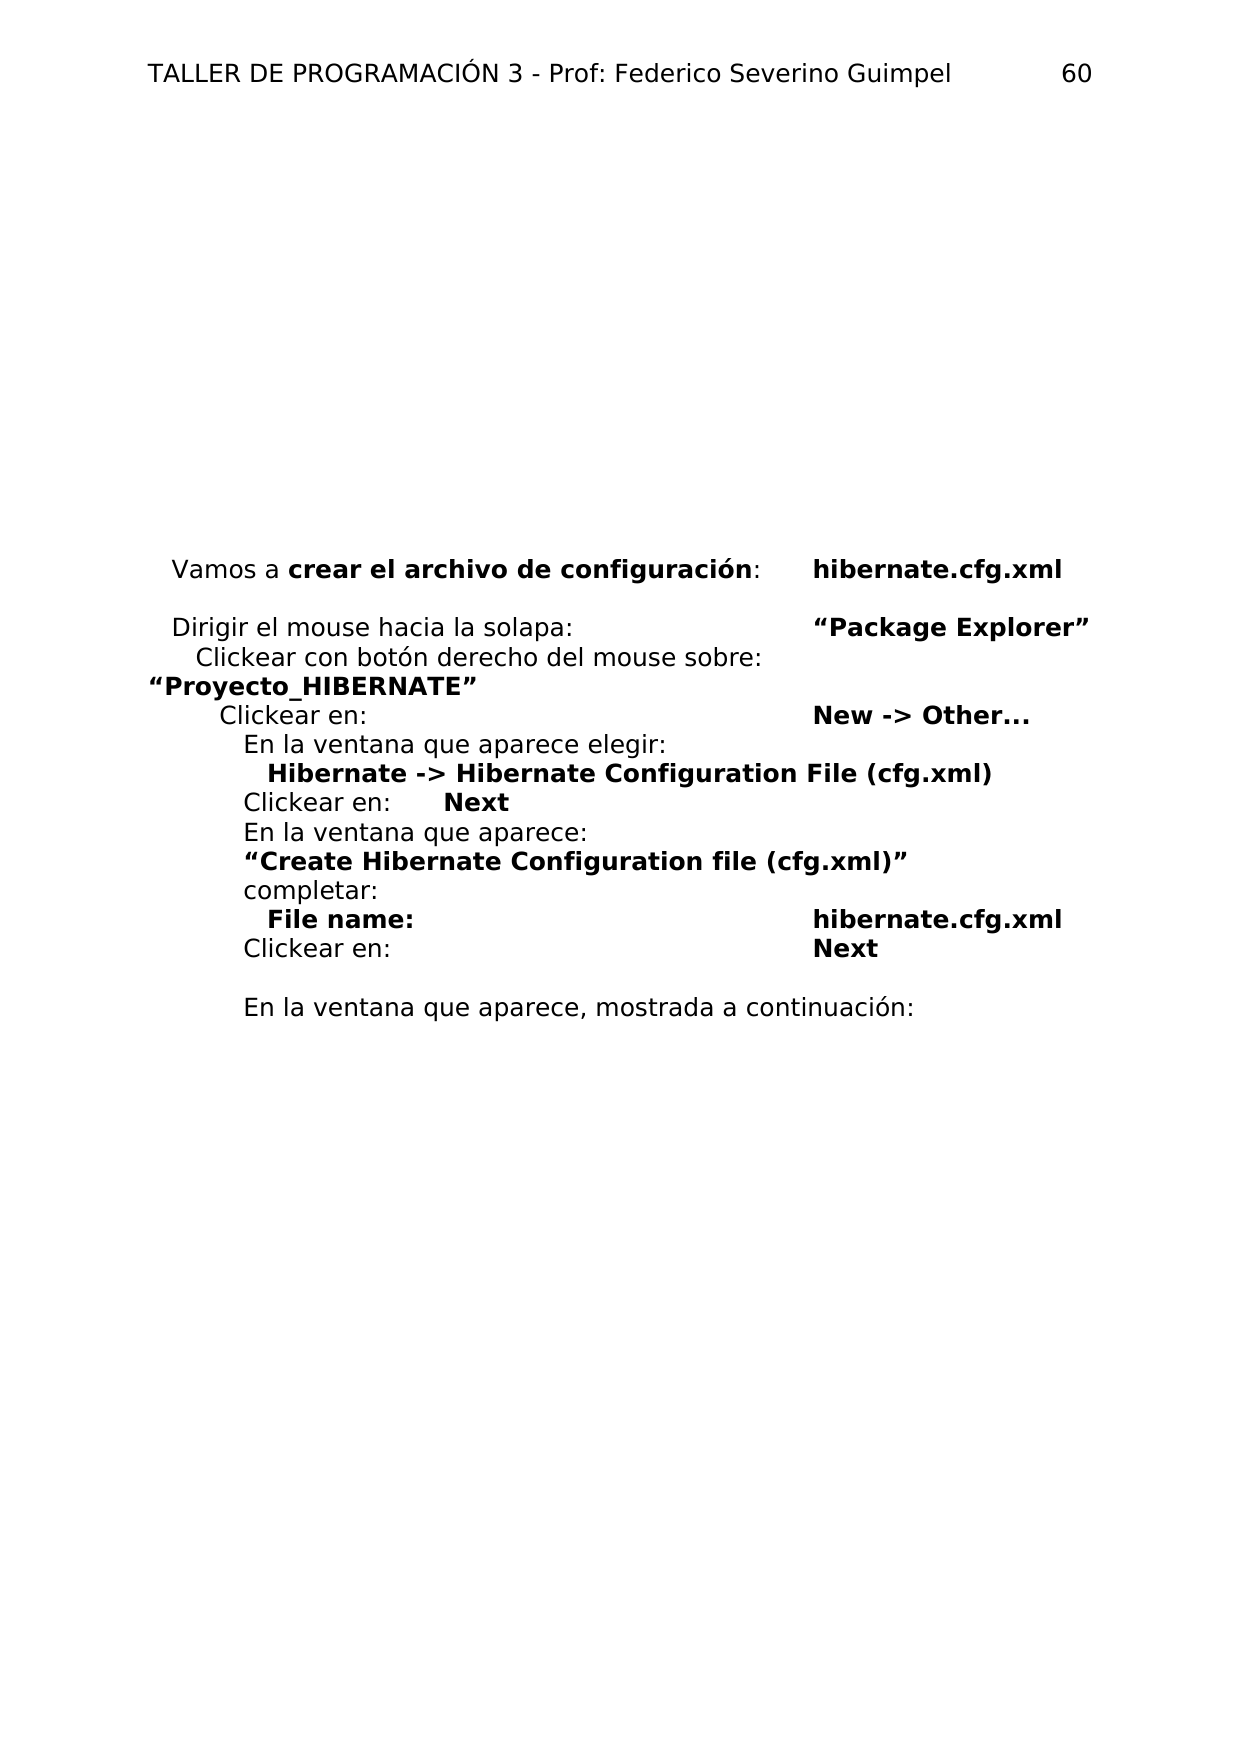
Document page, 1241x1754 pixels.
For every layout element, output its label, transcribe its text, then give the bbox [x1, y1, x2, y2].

text Clickear en: Next [148, 934, 1093, 963]
text Clickear en: Next [148, 788, 1093, 818]
text Vamos a crear el archivo de configuración: hibernate.cfg.xml [148, 555, 1093, 584]
text Hibernate -> Hibernate Configuration File (cfg.xml) [148, 759, 1093, 788]
text Dirigir el mouse hacia la solapa: “Package Explorer” [148, 613, 1093, 643]
text completar: [148, 876, 1093, 905]
text En la ventana que aparece elegir: [148, 730, 1093, 759]
text Clickear en: New -> Other... [148, 701, 1093, 730]
text File name: hibernate.cfg.xml [148, 905, 1093, 934]
text “Create Hibernate Configuration file (cfg.xml)” [148, 847, 1093, 876]
text Clickear con botón derecho del mouse sobre: “Proyecto_HIBERNATE” [148, 643, 1093, 701]
text En la ventana que aparece, mostrada a continuación: [148, 993, 1093, 1022]
text En la ventana que aparece: [148, 818, 1093, 847]
